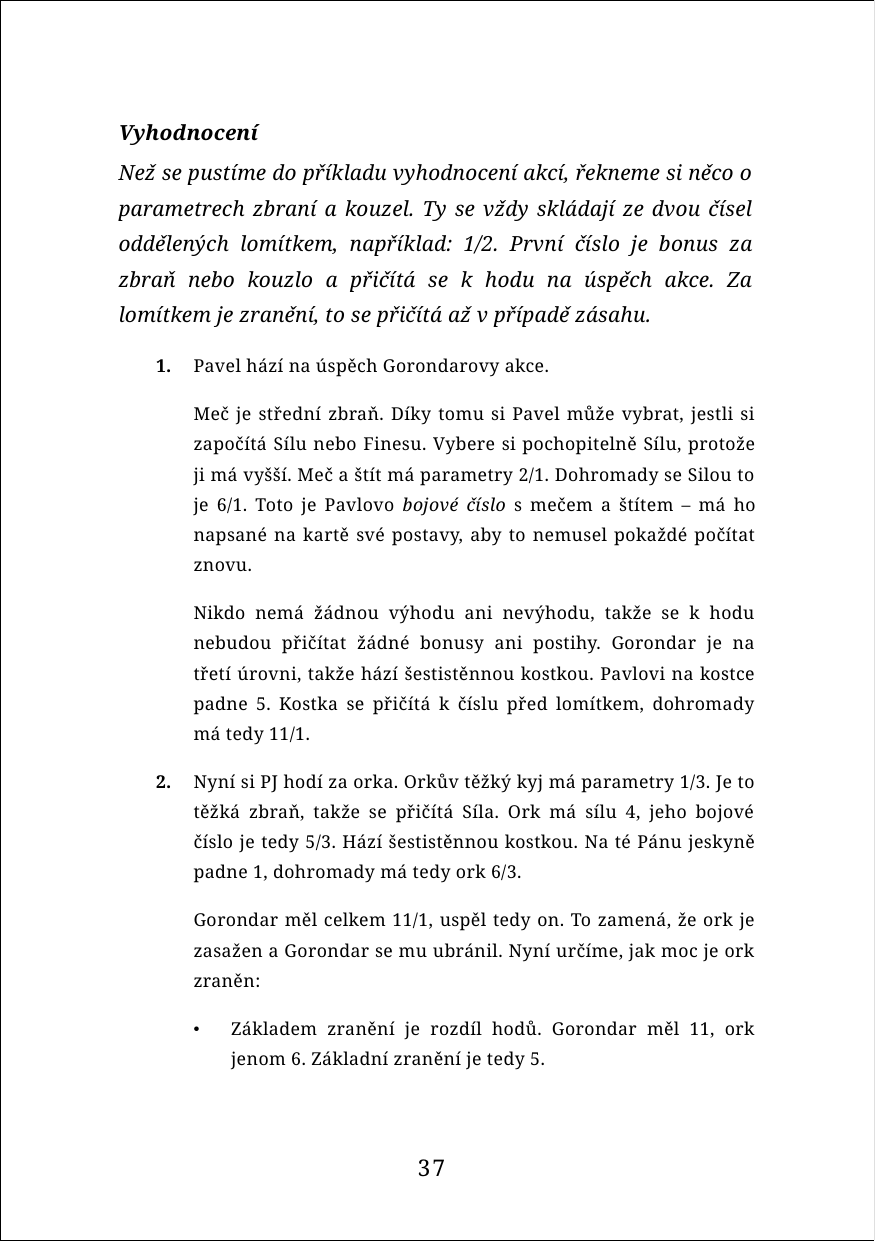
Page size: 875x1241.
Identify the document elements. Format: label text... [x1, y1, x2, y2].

list Základem zranění je rozdíl hodů. Gorondar měl 11, ork jenom 6. Základní zranění je tedy 5. [193, 1016, 756, 1071]
list Gorondar měl celkem 11/1, uspěl tedy on. To zamená, že ork je zasažen a Gorondar se mu ubránil. Nyní určíme, jak moc je ork zraněn: [156, 908, 756, 992]
text Než se pustíme do příkladu vyhodnocení akcí, řekneme si něco o parametrech zbraní a kouzel. Ty se vždy skládají ze dvou čísel oddělených lomítkem, například: 1/2. První číslo je bonus za zbraň nebo kouzlo a přičítá se k hodu na úspěch akce. Za lomítkem je zranění, to se přičítá až v případě zásahu. [118, 158, 756, 329]
list Nyní si PJ hodí za orka. Orkův těžký kyj má parametry 1/3. Je to těžká zbraň, takže se přičítá Síla. Ork má sílu 4, jeho bojové číslo je tedy 5/3. Hází šestistěnnou kostkou. Na té Pánu jeskyně padne 1, dohromady má tedy ork 6/3. [156, 769, 756, 884]
list Pavel hází na úspěch Gorondarovy akce. [156, 354, 756, 378]
list Nikdo nemá žádnou výhodu ani nevýhodu, takže se k hodu nebudou přičítat žádné bonusy ani postihy. Gorondar je na třetí úrovni, takže hází šestistěnnou kostkou. Pavlovi na kostce padne 5. Kostka se přičítá k číslu před lomítkem, dohromady má tedy 11/1. [156, 601, 756, 746]
list Meč je střední zbraň. Díky tomu si Pavel může vybrat, jestli si započítá Sílu nebo Finesu. Vybere si pochopitelně Sílu, protože ji má vyšší. Meč a štít má parametry 2/1. Dohromady se Silou to je 6/1. Toto je Pavlovo bojové číslo s mečem a štítem – má ho napsané na kartě své postavy, aby to nemusel pokaždé počítat znovu. [156, 402, 756, 577]
subtitle Vyhodnocení [118, 118, 756, 147]
